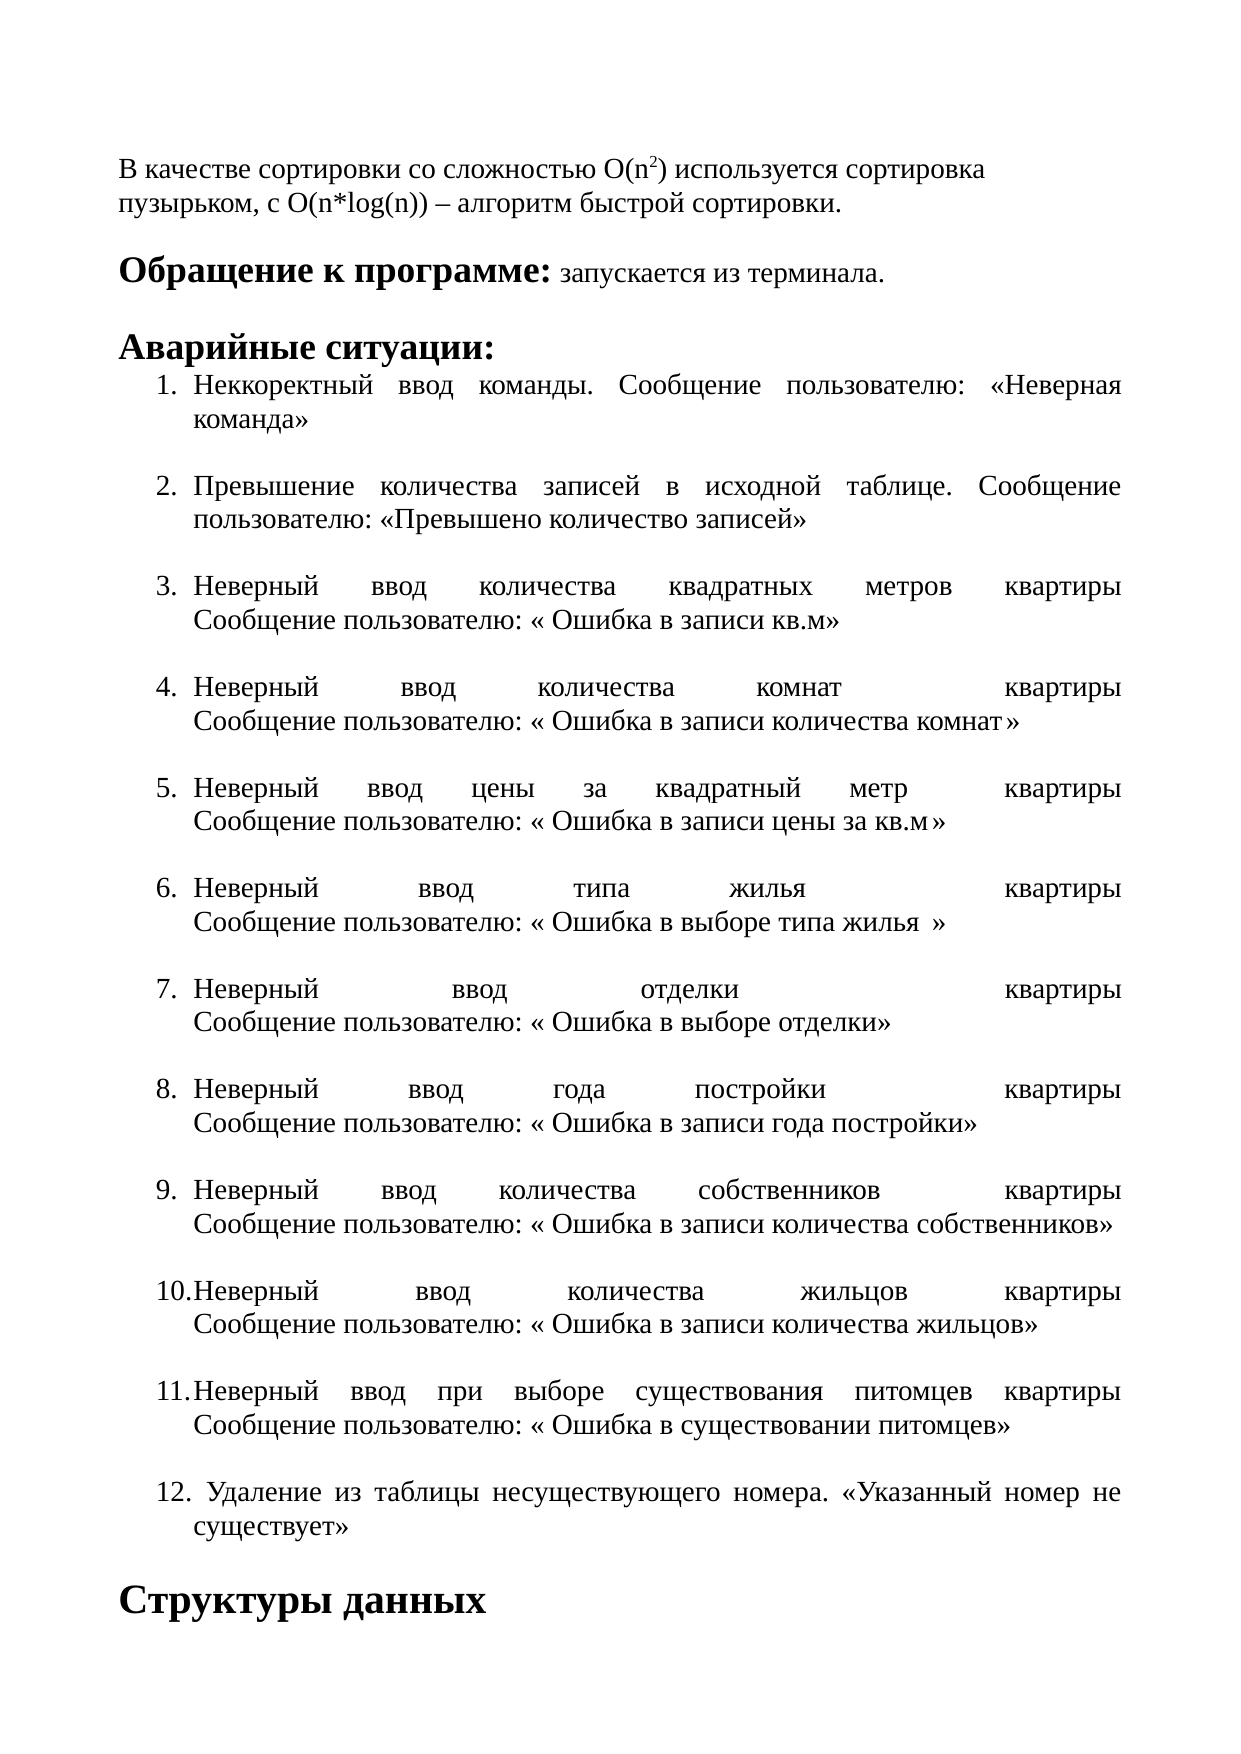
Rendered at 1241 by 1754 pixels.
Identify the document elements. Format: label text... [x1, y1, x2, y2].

list Неверный ввод при выборе существования питомцев квартиры Сообщение пользователю: « Ошибка в существовании питомцев» [156, 1373, 1122, 1441]
list Неверный ввод количества жильцов квартиры Сообщение пользователю: « Ошибка в записи количества жильцов» [156, 1273, 1122, 1340]
list Неверный ввод количества квадратных метров квартиры Сообщение пользователю: « Ошибка в записи кв.м» [156, 568, 1122, 636]
list Удаление из таблицы несуществующего номера. «Указанный номер не существует» [156, 1474, 1122, 1541]
text Обращение к программе: запускается из терминала. [118, 247, 1122, 291]
list Неверный ввод типа жилья квартиры Сообщение пользователю: « Ошибка в выборе типа жилья » [156, 870, 1122, 937]
text В качестве сортировки со сложностью O(n2) используется сортировка пузырьком, с O(n*log(n)) – алгоритм быстрой сортировки. [118, 118, 1122, 247]
list Неверный ввод отделки квартиры Сообщение пользователю: « Ошибка в выборе отделки» [156, 971, 1122, 1038]
list Неверный ввод количества комнат квартиры Сообщение пользователю: « Ошибка в записи количества комнат » [156, 669, 1122, 736]
list Неверный ввод года постройки квартиры Сообщение пользователю: « Ошибка в записи года постройки» [156, 1072, 1122, 1139]
text Аварийные ситуации: [118, 324, 1122, 367]
list Неккоректный ввод команды. Сообщение пользователю: «Неверная команда» [156, 367, 1122, 434]
list Превышение количества записей в исходной таблице. Сообщение пользователю: «Превышено количество записей» [156, 468, 1122, 535]
list Неверный ввод цены за квадратный метр квартиры Сообщение пользователю: « Ошибка в записи цены за кв.м » [156, 770, 1122, 837]
text Структуры данных [118, 1575, 1122, 1623]
list Неверный ввод количества собственников квартиры Сообщение пользователю: « Ошибка в записи количества собственников» [156, 1172, 1122, 1239]
